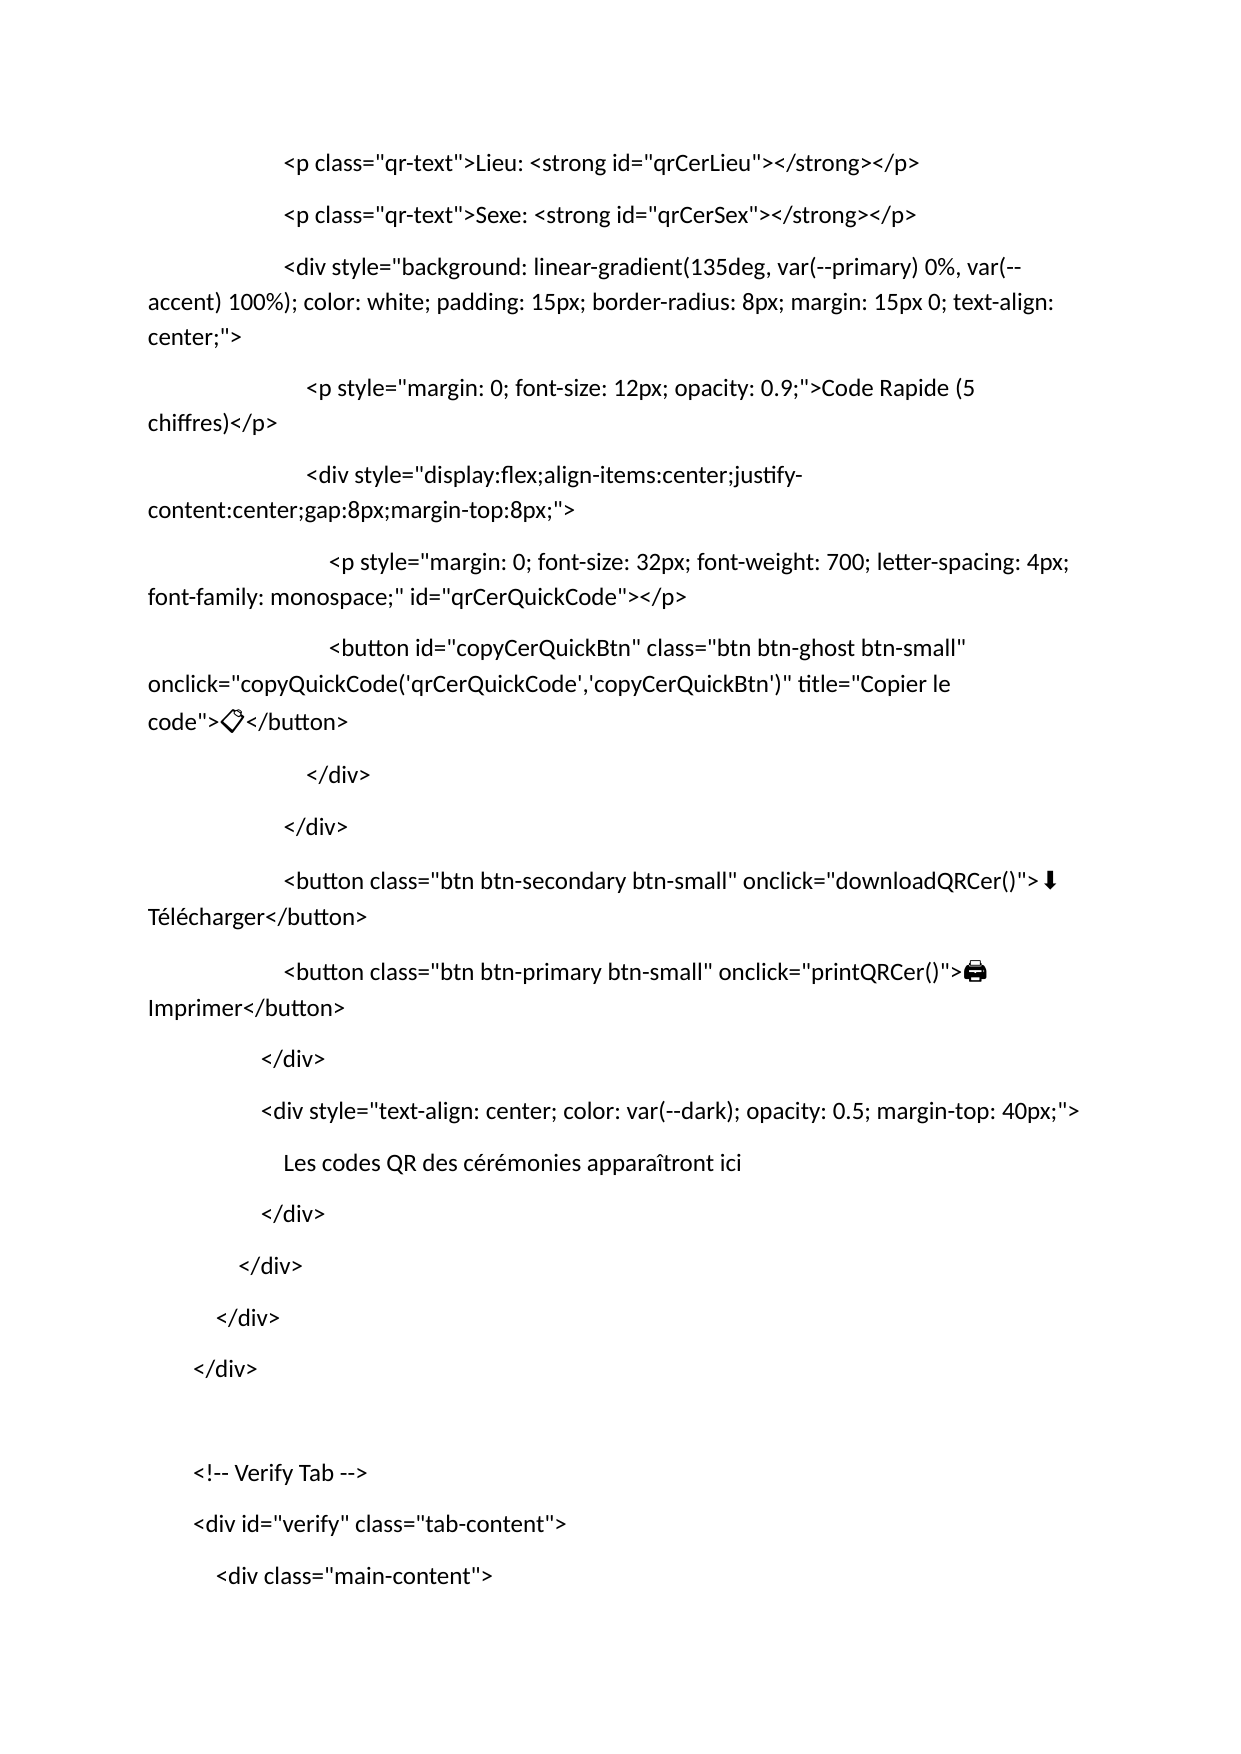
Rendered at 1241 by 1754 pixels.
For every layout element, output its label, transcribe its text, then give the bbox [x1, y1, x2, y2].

text <div style="background: linear-gradient(135deg, var(--primary) 0%, var(--accent) 100%); color: white; padding: 15px; border-radius: 8px; margin: 15px 0; text-align: center;"> [148, 251, 1093, 351]
text </div> [148, 1302, 1093, 1332]
text <div id="verify" class="tab-content"> [148, 1508, 1093, 1539]
text <!-- Verify Tab --> [148, 1457, 1093, 1487]
text <button class="btn btn-primary btn-small" onclick="printQRCer()">🖨️ Imprimer</button> [148, 953, 1093, 1022]
text Les codes QR des cérémonies apparaîtront ici [148, 1147, 1093, 1177]
text </div> [148, 1353, 1093, 1384]
text </div> [148, 760, 1093, 790]
text <button id="copyCerQuickBtn" class="btn btn-ghost btn-small" onclick="copyQuickCode('qrCerQuickCode','copyCerQuickBtn')" title="Copier le code">📋</button> [148, 633, 1093, 738]
text <div class="main-content"> [148, 1560, 1093, 1591]
text <p style="margin: 0; font-size: 12px; opacity: 0.9;">Code Rapide (5 chiffres)</p> [148, 373, 1093, 438]
text <div style="display:flex;align-items:center;justify-content:center;gap:8px;margin-top:8px;"> [148, 459, 1093, 525]
text <p style="margin: 0; font-size: 32px; font-weight: 700; letter-spacing: 4px; font-family: monospace;" id="qrCerQuickCode"></p> [148, 546, 1093, 611]
text <div style="text-align: center; color: var(--dark); opacity: 0.5; margin-top: 40px;"> [148, 1095, 1093, 1126]
text <button class="btn btn-secondary btn-small" onclick="downloadQRCer()">⬇️ Télécharger</button> [148, 863, 1093, 932]
text <p class="qr-text">Sexe: <strong id="qrCerSex"></strong></p> [148, 199, 1093, 230]
text </div> [148, 1198, 1093, 1229]
text </div> [148, 1043, 1093, 1074]
text <p class="qr-text">Lieu: <strong id="qrCerLieu"></strong></p> [148, 148, 1093, 178]
text </div> [148, 811, 1093, 842]
text </div> [148, 1250, 1093, 1281]
